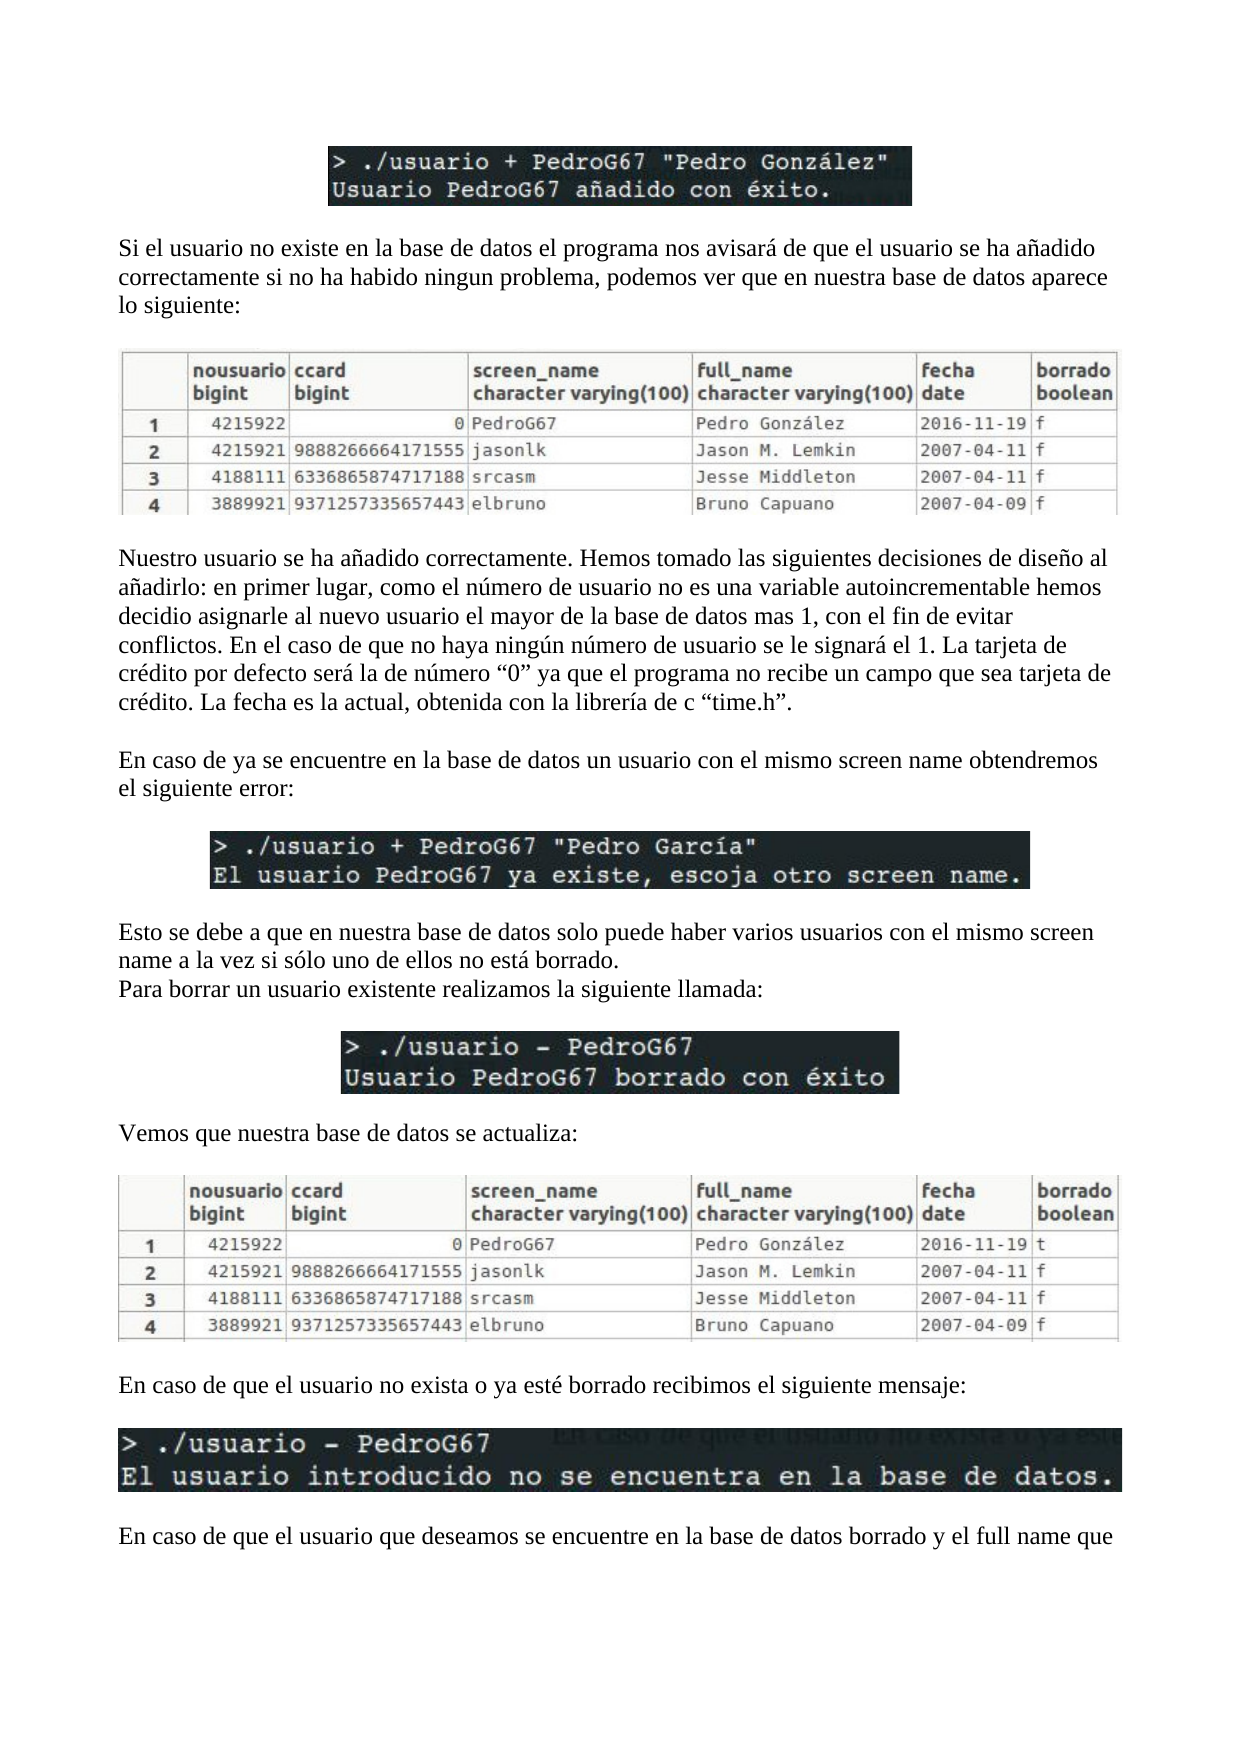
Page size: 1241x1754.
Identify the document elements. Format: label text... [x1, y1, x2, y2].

text Esto se debe a que en nuestra base de datos solo puede haber varios usuarios con el mismo screen name a la vez si sólo uno de ellos no está borrado. [118, 917, 1122, 974]
text Si el usuario no existe en la base de datos el programa nos avisará de que el usuario se ha añadido correctamente si no ha habido ningun problema, podemos ver que en nuestra base de datos aparece lo siguiente: [118, 233, 1122, 319]
picture [118, 1175, 1123, 1342]
text En caso de ya se encuentre en la base de datos un usuario con el mismo screen name obtendremos el siguiente error: [118, 745, 1122, 802]
picture [328, 146, 913, 206]
text Nuestro usuario se ha añadido correctamente. Hemos tomado las siguientes decisiones de diseño al añadirlo: en primer lugar, como el número de usuario no es una variable autoincrementable hemos decidio asignarle al nuevo usuario el mayor de la base de datos mas 1, con el fin de evitar conflictos. En el caso de que no haya ningún número de usuario se le signará el 1. La tarjeta de crédito por defecto será la de número “0” ya que el programa no recibe un campo que sea tarjeta de crédito. La fecha es la actual, obtenida con la librería de c “time.h”. [118, 543, 1122, 716]
text Vemos que nuestra base de datos se actualiza: [118, 1118, 1122, 1147]
picture [118, 1428, 1123, 1492]
text En caso de que el usuario que deseamos se encuentre en la base de datos borrado y el full name que [118, 1521, 1122, 1549]
text En caso de que el usuario no exista o ya esté borrado recibimos el siguiente mensaje: [118, 1371, 1122, 1399]
picture [209, 831, 1031, 889]
picture [118, 348, 1123, 515]
picture [340, 1031, 900, 1094]
text Para borrar un usuario existente realizamos la siguiente llamada: [118, 974, 1122, 1003]
